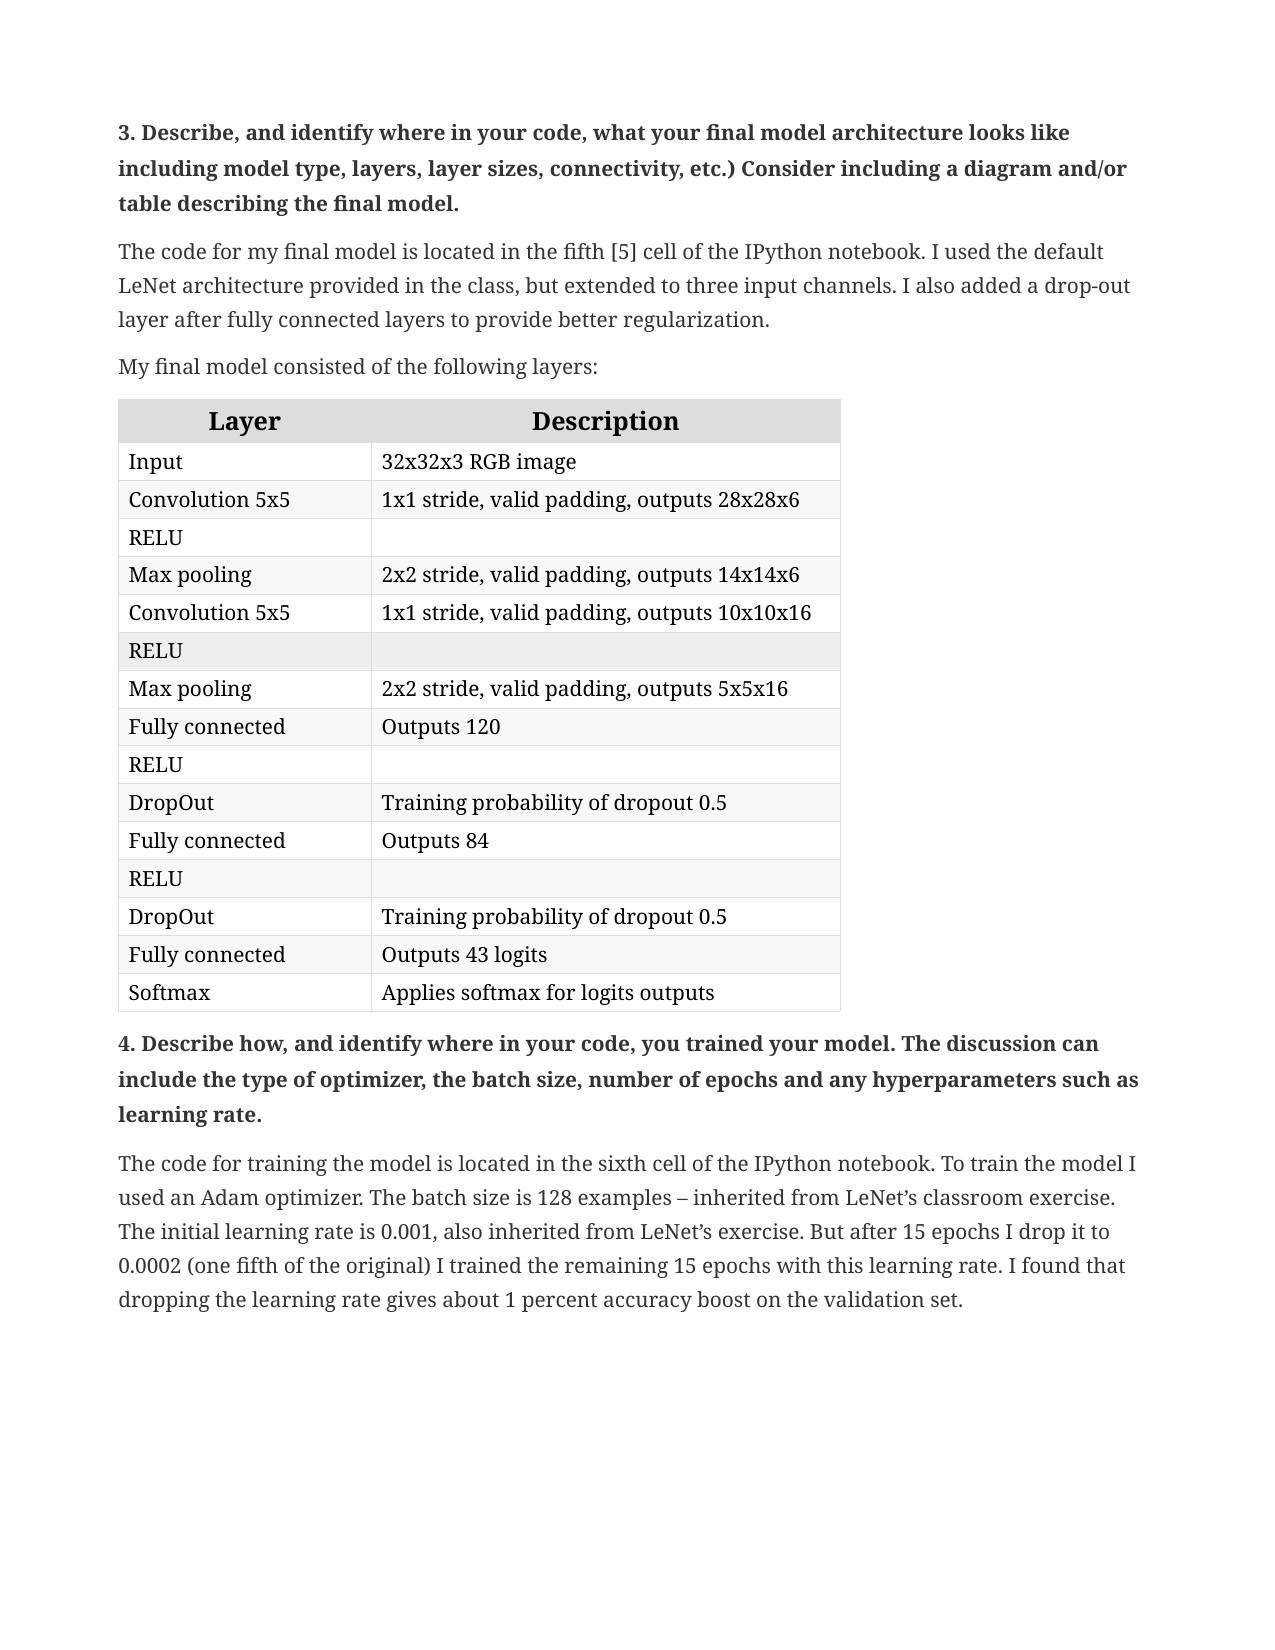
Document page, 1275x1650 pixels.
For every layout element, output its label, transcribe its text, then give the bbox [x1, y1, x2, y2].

table_cell Softmax [119, 974, 371, 1011]
table_cell 2x2 stride, valid padding, outputs 14x14x6 [372, 557, 840, 594]
text My final model consisted of the following layers: [118, 352, 1157, 380]
table_cell 32x32x3 RGB image [372, 443, 840, 480]
table_header Layer [119, 400, 371, 442]
table_cell Fully connected [119, 822, 371, 859]
table_cell RELU [119, 746, 371, 783]
table_cell Convolution 5x5 [119, 595, 371, 632]
table_header Description [372, 400, 840, 442]
table_cell Fully connected [119, 936, 371, 973]
table_cell Training probability of dropout 0.5 [372, 784, 840, 821]
subtitle 3. Describe, and identify where in your code, what your final model architecture looks like including model type, layers, layer sizes, connectivity, etc.) Consider including a diagram and/or table describing the final model. [118, 118, 1157, 218]
table_cell 1x1 stride, valid padding, outputs 10x10x16 [372, 595, 840, 632]
table_cell [372, 746, 840, 783]
table_cell 1x1 stride, valid padding, outputs 28x28x6 [372, 481, 840, 518]
table_cell Outputs 120 [372, 709, 840, 745]
text The code for training the model is located in the sixth cell of the IPython notebook. To train the model I used an Adam optimizer. The batch size is 128 examples – inherited from LeNet’s classroom exercise. The initial learning rate is 0.001, also inherited from LeNet’s exercise. But after 15 epochs I drop it to 0.0002 (one fifth of the original) I trained the remaining 15 epochs with this learning rate. I found that dropping the learning rate gives about 1 percent accuracy boost on the validation set. [118, 1149, 1157, 1313]
table_cell Outputs 84 [372, 822, 840, 859]
table_cell Convolution 5x5 [119, 481, 371, 518]
text The code for my final model is located in the fifth [5] cell of the IPython notebook. I used the default LeNet architecture provided in the class, but extended to three input channels. I also added a drop-out layer after fully connected layers to provide better regularization. [118, 237, 1157, 334]
subtitle 4. Describe how, and identify where in your code, you trained your model. The discussion can include the type of optimizer, the batch size, number of epochs and any hyperparameters such as learning rate. [118, 1029, 1157, 1129]
table_cell [372, 519, 840, 556]
table_cell RELU [119, 633, 371, 669]
table_cell RELU [119, 860, 371, 897]
table_cell RELU [119, 519, 371, 556]
table_cell Fully connected [119, 709, 371, 745]
table_cell Max pooling [119, 671, 371, 707]
table_cell [372, 860, 840, 897]
table_cell [372, 633, 840, 669]
table_cell Input [119, 443, 371, 480]
table_cell DropOut [119, 898, 371, 935]
table_cell Outputs 43 logits [372, 936, 840, 973]
table_cell Applies softmax for logits outputs [372, 974, 840, 1011]
table_cell DropOut [119, 784, 371, 821]
table_cell 2x2 stride, valid padding, outputs 5x5x16 [372, 671, 840, 707]
table_cell Training probability of dropout 0.5 [372, 898, 840, 935]
table_cell Max pooling [119, 557, 371, 594]
